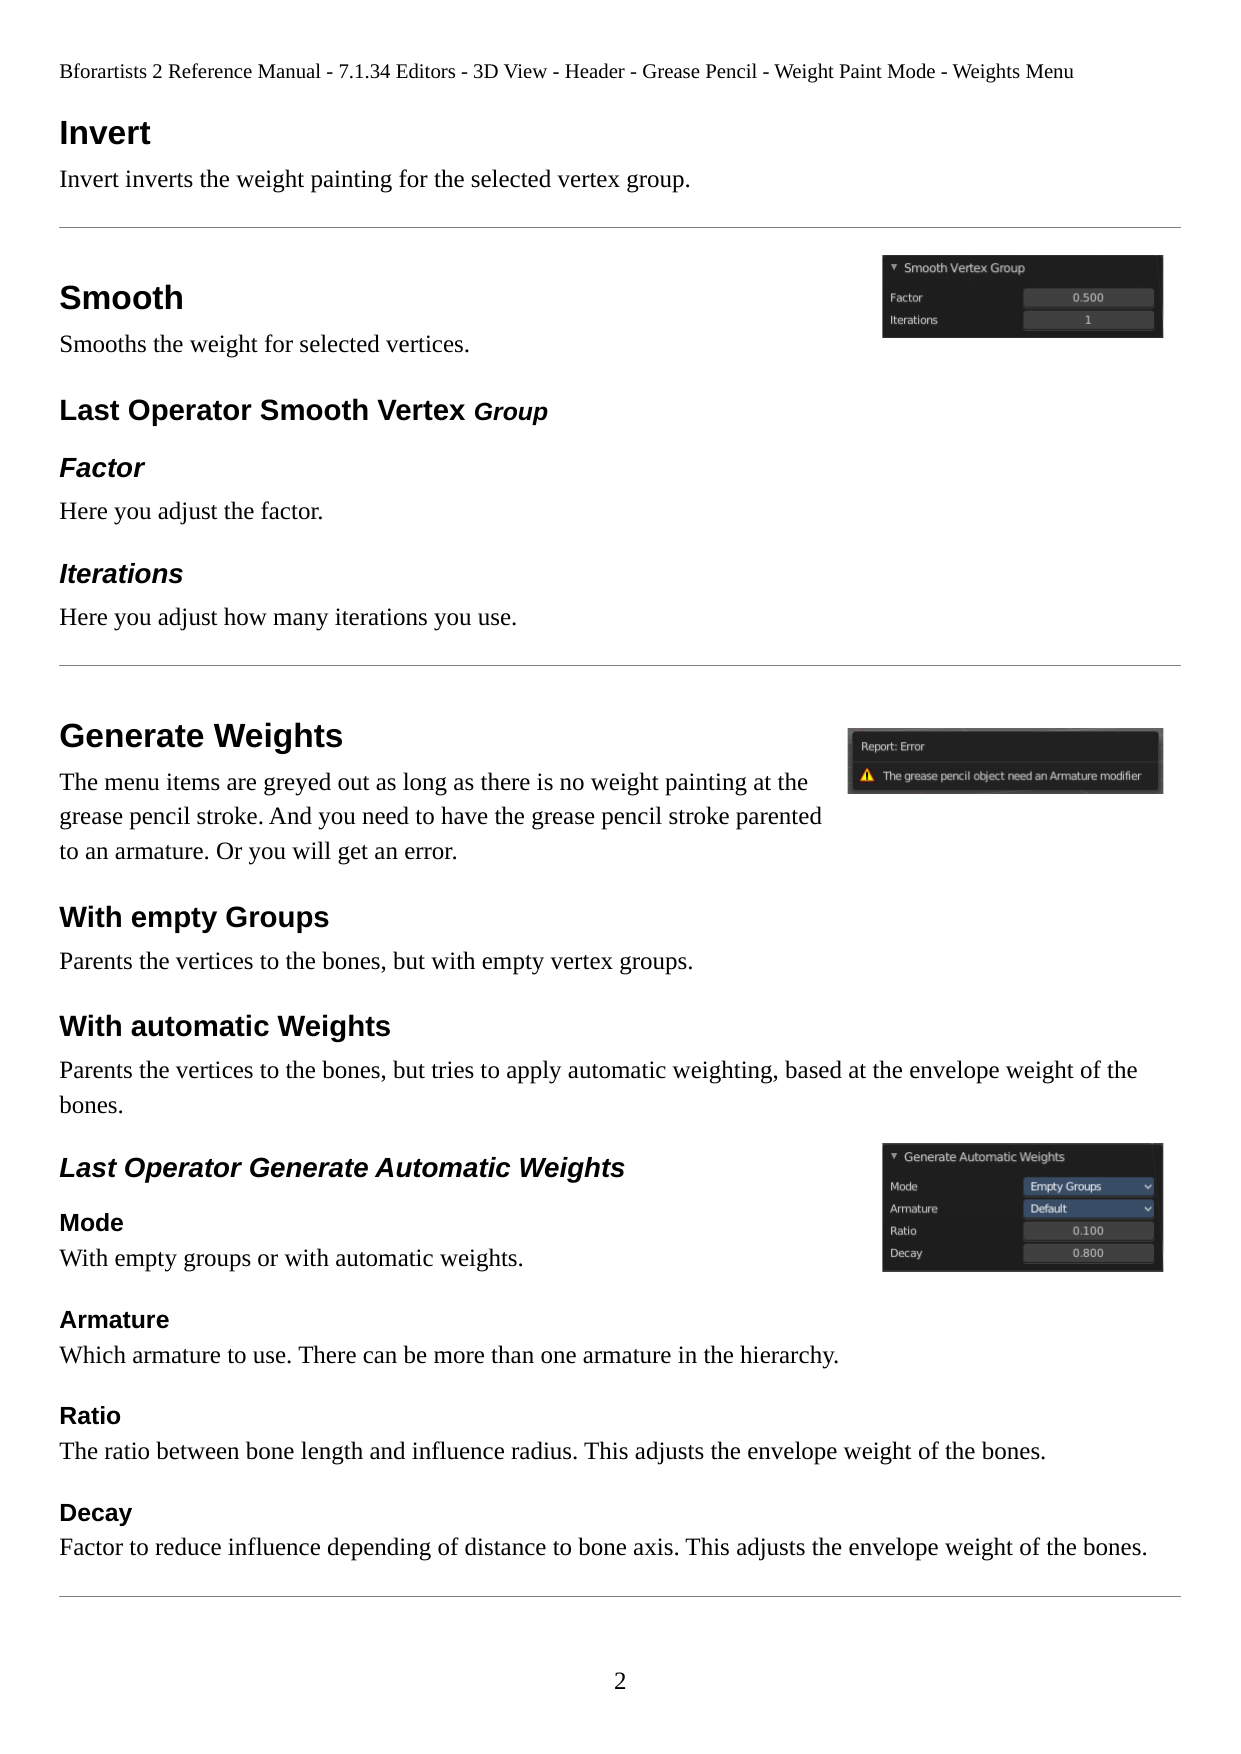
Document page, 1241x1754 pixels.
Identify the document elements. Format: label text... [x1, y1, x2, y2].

text Here you adjust how many iterations you use. [59, 602, 1181, 630]
subtitle Smooth [59, 278, 882, 316]
subtitle With empty Groups [59, 899, 1181, 933]
text Smooths the weight for selected vertices. [59, 329, 1181, 358]
subtitle Generate Weights [59, 716, 1181, 754]
text Parents the vertices to the bones, but with empty vertex groups. [59, 946, 1181, 974]
subtitle Ratio [59, 1401, 1181, 1430]
subtitle Armature [59, 1305, 1181, 1333]
picture [882, 1143, 1164, 1272]
picture [847, 728, 1164, 794]
subtitle Factor [59, 451, 1181, 483]
subtitle [1164, 278, 1181, 316]
text Parents the vertices to the bones, but tries to apply automatic weighting, based at the envelope weight of the bones. [59, 1056, 1181, 1119]
subtitle [1164, 1208, 1181, 1237]
subtitle Mode [59, 1208, 882, 1237]
text The menu items are greyed out as long as there is no weight painting at the grease pencil stroke. And you need to have the grease pencil stroke parented to an armature. Or you will get an error. [59, 767, 1181, 864]
text The ratio between bone length and influence radius. This adjusts the envelope weight of the bones. [59, 1436, 1181, 1465]
text Invert inverts the weight painting for the selected vertex group. [59, 164, 1181, 192]
subtitle Last Operator Smooth Vertex Group [59, 393, 1181, 426]
text Here you adjust the factor. [59, 496, 1181, 524]
text With empty groups or with automatic weights. [59, 1243, 882, 1272]
picture [882, 255, 1164, 338]
subtitle Decay [59, 1498, 1181, 1526]
text Which armature to use. There can be more than one armature in the hierarchy. [59, 1340, 1181, 1368]
text Factor to reduce influence depending of distance to bone axis. This adjusts the envelope weight of the bones. [59, 1532, 1181, 1561]
subtitle Iterations [59, 557, 1181, 589]
subtitle Invert [59, 113, 1181, 151]
subtitle Last Operator Generate Automatic Weights [59, 1152, 882, 1183]
subtitle With automatic Weights [59, 1009, 1181, 1043]
